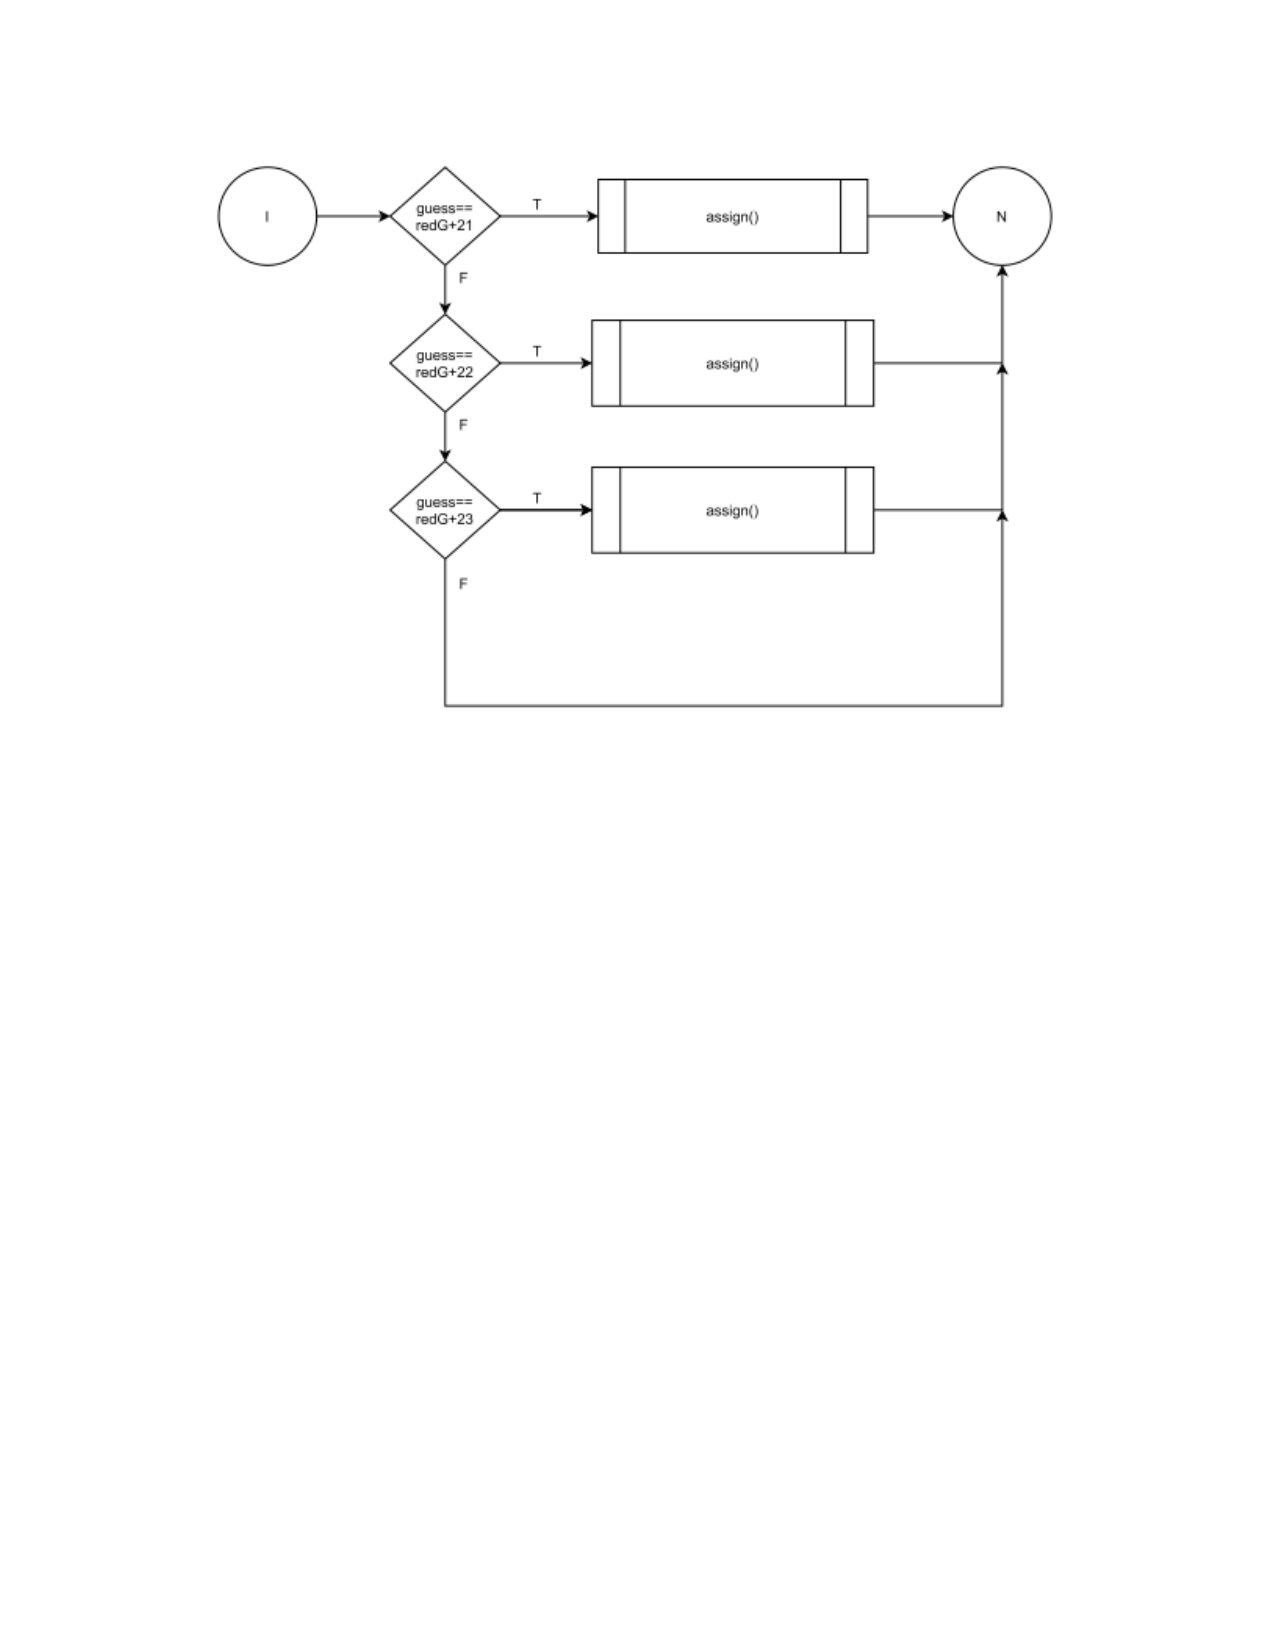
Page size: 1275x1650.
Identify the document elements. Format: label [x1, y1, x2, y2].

picture [122, 118, 1153, 1341]
